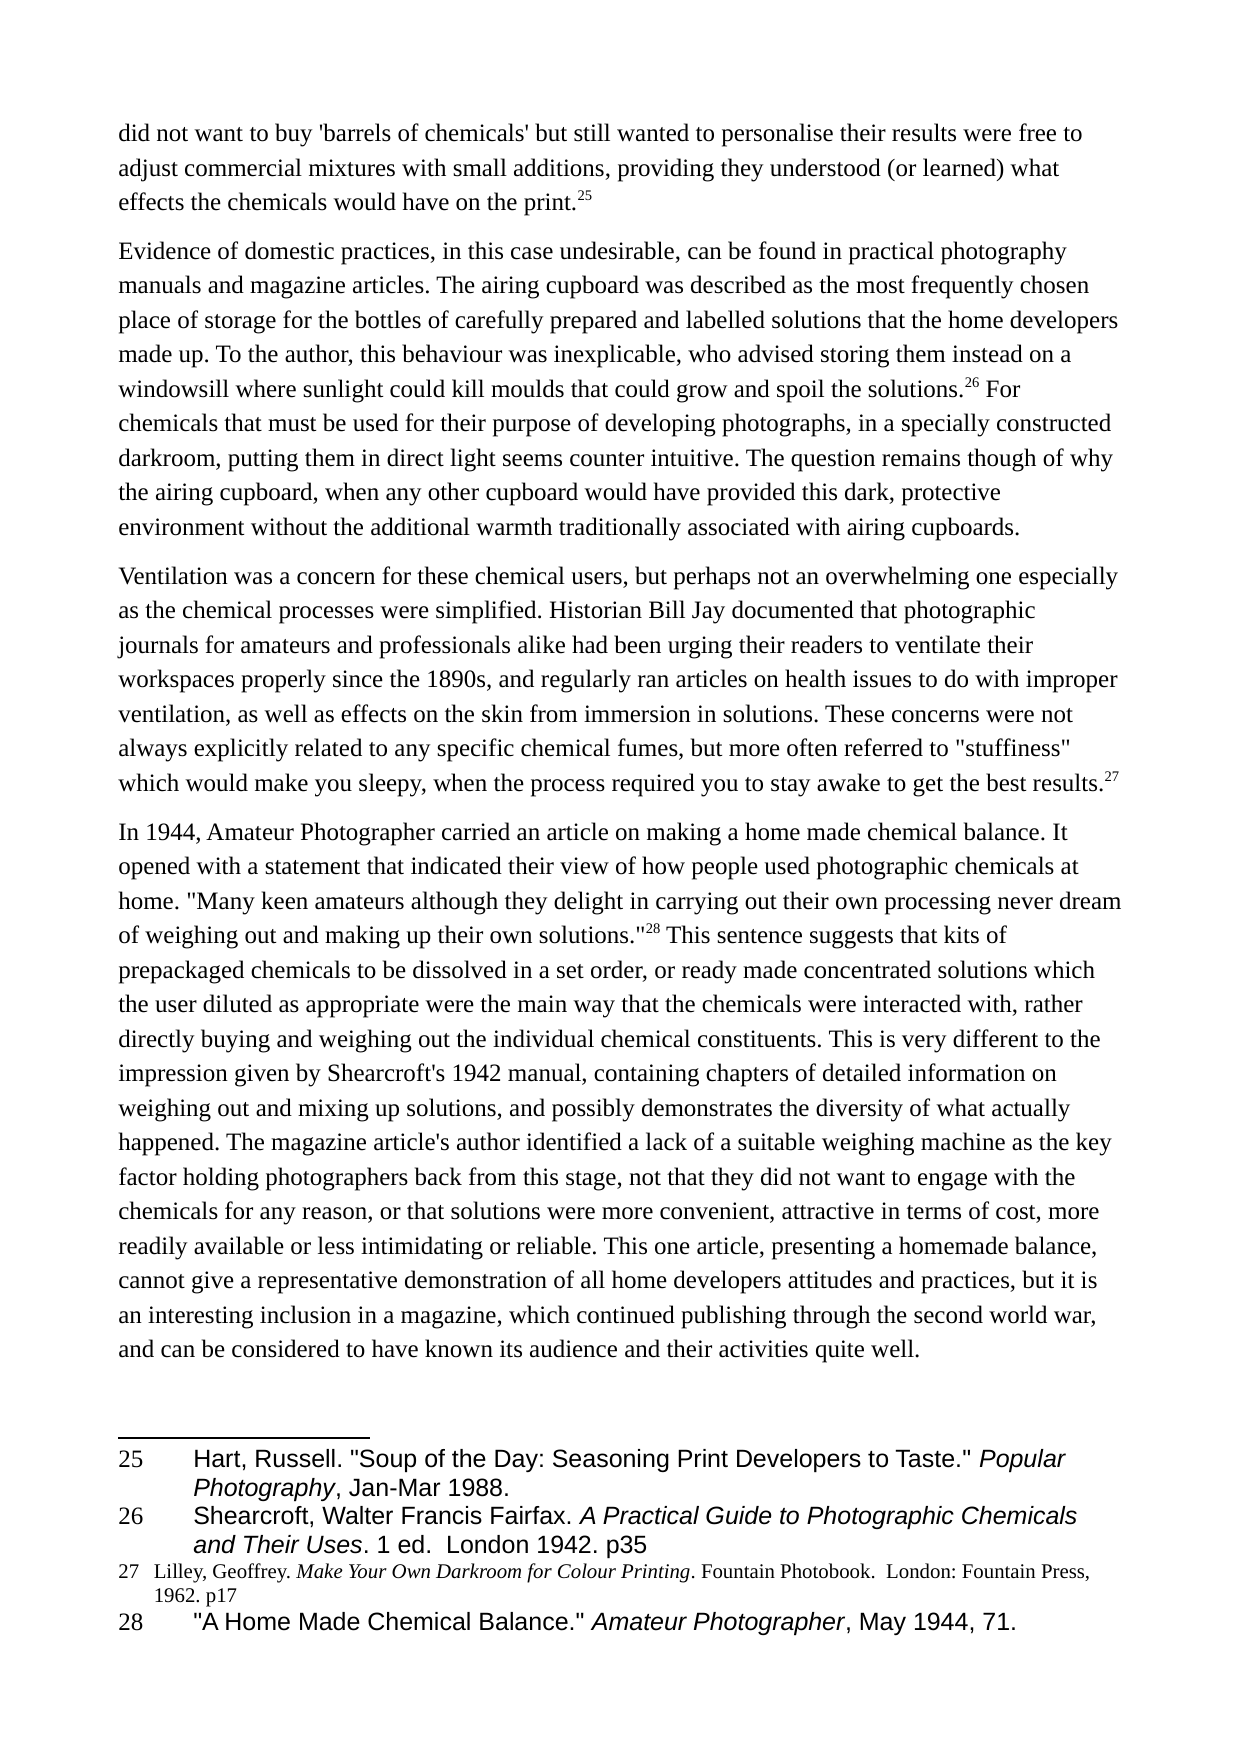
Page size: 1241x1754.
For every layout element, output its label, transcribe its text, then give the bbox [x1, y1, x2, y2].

text did not want to buy 'barrels of chemicals' but still wanted to personalise their results were free to adjust commercial mixtures with small additions, providing they understood (or learned) what effects the chemicals would have on the print. [118, 118, 1122, 216]
text Evidence of domestic practices, in this case undesirable, can be found in practical photography manuals and magazine articles. The airing cupboard was described as the most frequently chosen place of storage for the bottles of carefully prepared and labelled solutions that the home developers made up. To the author, this behaviour was inexplicable, who advised storing them instead on a windowsill where sunlight could kill moulds that could grow and spoil the solutions. For chemicals that must be used for their purpose of developing photographs, in a specially constructed darkroom, putting them in direct light seems counter intuitive. The question remains though of why the airing cupboard, when any other cupboard would have provided this dark, protective environment without the additional warmth traditionally associated with airing cupboards. [118, 236, 1122, 541]
text Lilley, Geoffrey. Make Your Own Darkroom for Colour Printing. Fountain Photobook. London: Fountain Press, 1962. p17 [118, 1559, 1122, 1607]
text "A Home Made Chemical Balance." Amateur Photographer, May 1944, 71. [118, 1607, 1122, 1636]
text In 1944, Amateur Photographer carried an article on making a home made chemical balance. It opened with a statement that indicated their view of how people used photographic chemicals at home. "Many keen amateurs although they delight in carrying out their own processing never dream of weighing out and making up their own solutions." This sentence suggests that kits of prepackaged chemicals to be dissolved in a set order, or ready made concentrated solutions which the user diluted as appropriate were the main way that the chemicals were interacted with, rather directly buying and weighing out the individual chemical constituents. This is very different to the impression given by Shearcroft's 1942 manual, containing chapters of detailed information on weighing out and mixing up solutions, and possibly demonstrates the diversity of what actually happened. The magazine article's author identified a lack of a suitable weighing machine as the key factor holding photographers back from this stage, not that they did not want to engage with the chemicals for any reason, or that solutions were more convenient, attractive in terms of cost, more readily available or less intimidating or reliable. This one article, presenting a homemade balance, cannot give a representative demonstration of all home developers attitudes and practices, but it is an interesting inclusion in a magazine, which continued publishing through the second world war, and can be considered to have known its audience and their activities quite well. [118, 817, 1122, 1363]
text Ventilation was a concern for these chemical users, but perhaps not an overwhelming one especially as the chemical processes were simplified. Historian Bill Jay documented that photographic journals for amateurs and professionals alike had been urging their readers to ventilate their workspaces properly since the 1890s, and regularly ran articles on health issues to do with improper ventilation, as well as effects on the skin from immersion in solutions. These concerns were not always explicitly related to any specific chemical fumes, but more often referred to "stuffiness" which would make you sleepy, when the process required you to stay awake to get the best results. [118, 561, 1122, 797]
text Shearcroft, Walter Francis Fairfax. A Practical Guide to Photographic Chemicals and Their Uses. 1 ed. London 1942. p35 [118, 1501, 1122, 1559]
text Hart, Russell. "Soup of the Day: Seasoning Print Developers to Taste." Popular Photography, Jan-Mar 1988. [118, 1444, 1122, 1501]
